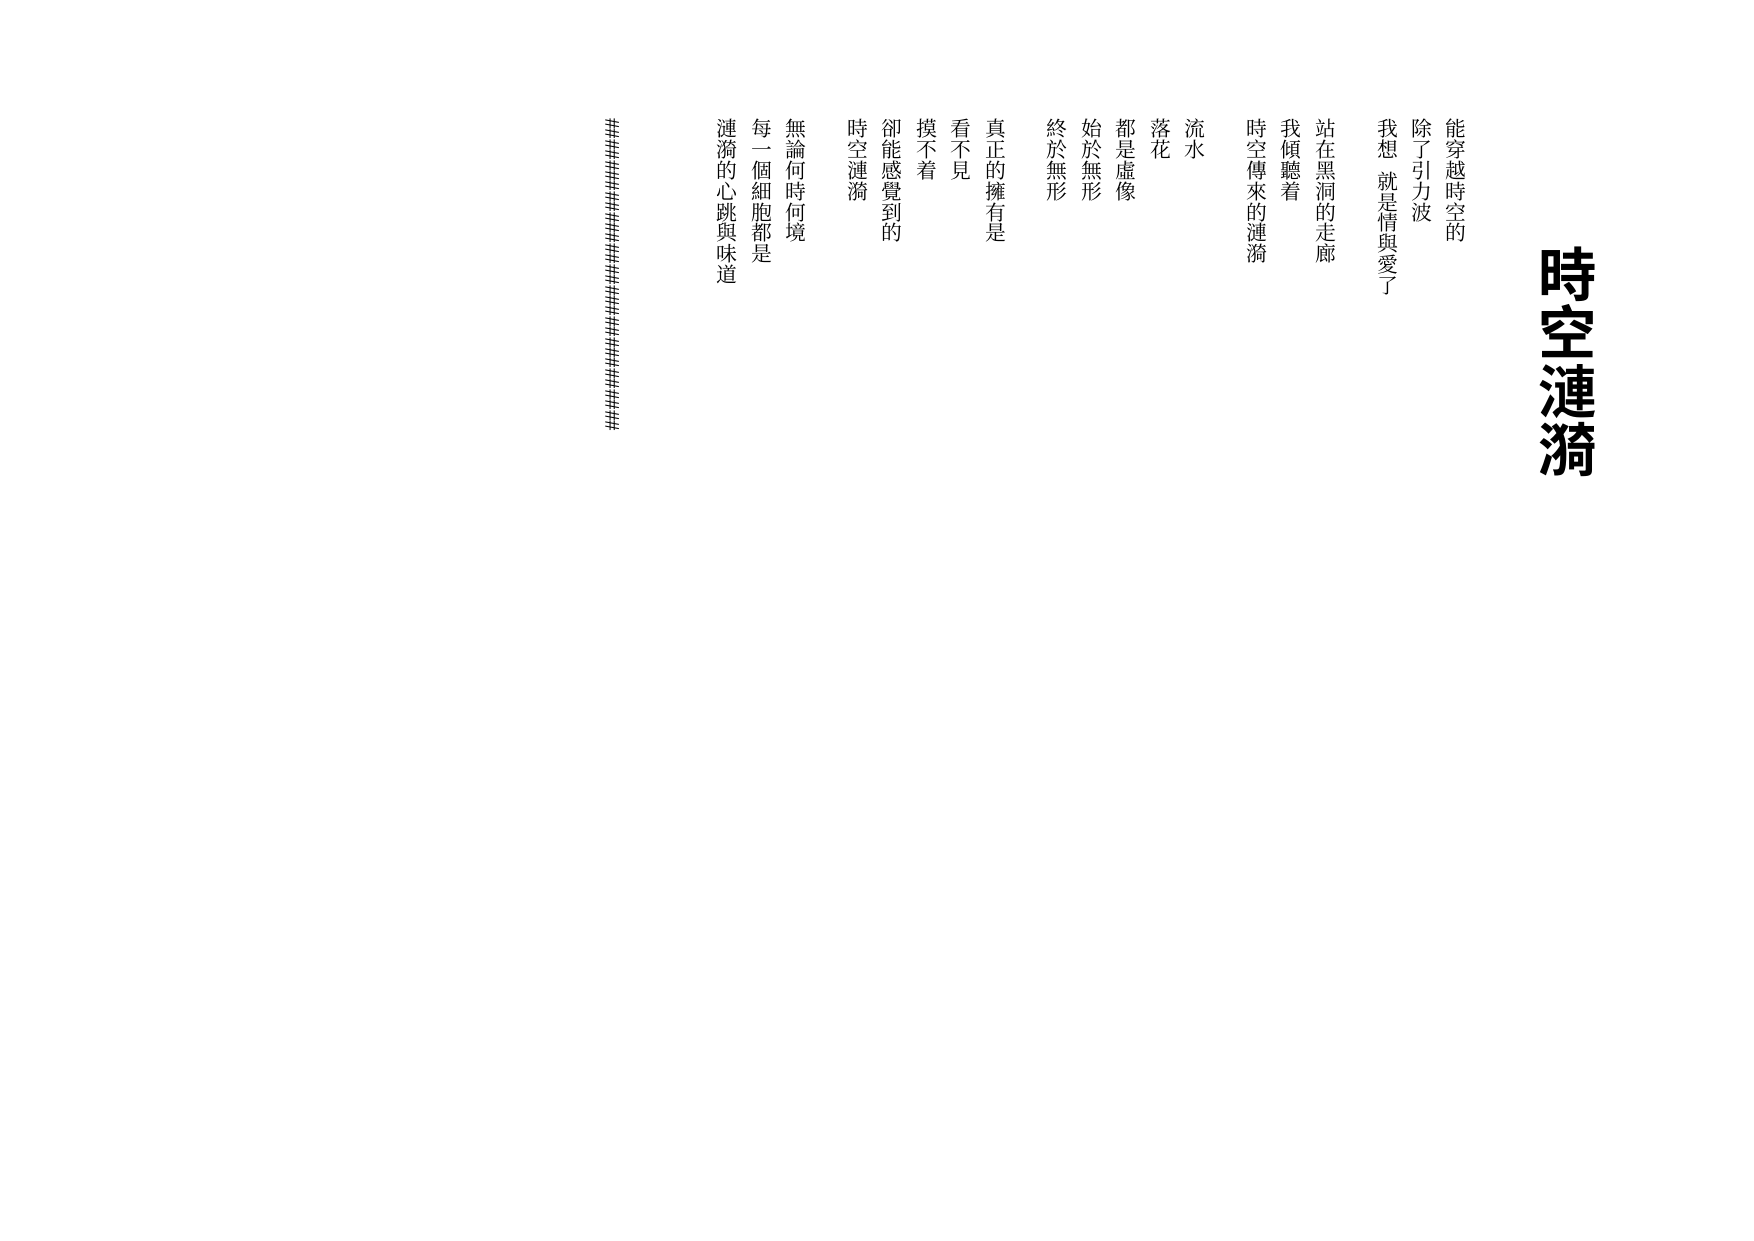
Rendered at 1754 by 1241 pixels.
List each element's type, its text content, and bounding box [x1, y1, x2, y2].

text 卻能感覺到的 [877, 118, 907, 605]
text 每一個細胞都是 [747, 118, 776, 605]
text 漣漪的心跳與味道 [712, 118, 742, 605]
text 落花 [1146, 118, 1175, 605]
text 終於無形 [1042, 118, 1072, 605]
text 流水 [1180, 118, 1210, 605]
text 時空漣漪 [843, 118, 873, 605]
text 摸不着 [912, 118, 942, 605]
text 我傾聽着 [1276, 118, 1306, 605]
text ############################## [601, 118, 625, 605]
text 我想 就是情與愛了 [1373, 118, 1402, 605]
text 時空傳來的漣漪 [1242, 118, 1272, 605]
title 時空漣漪 [1526, 118, 1610, 605]
text 站在黑洞的走廊 [1311, 118, 1341, 605]
text 能穿越時空的 [1441, 118, 1471, 605]
text 真正的擁有是 [980, 118, 1010, 605]
text 無論何時何境 [781, 118, 811, 605]
text 始於無形 [1077, 118, 1107, 605]
text 都是虛像 [1111, 118, 1141, 605]
text 看不見 [946, 118, 976, 605]
text 除了引力波 [1407, 118, 1437, 605]
